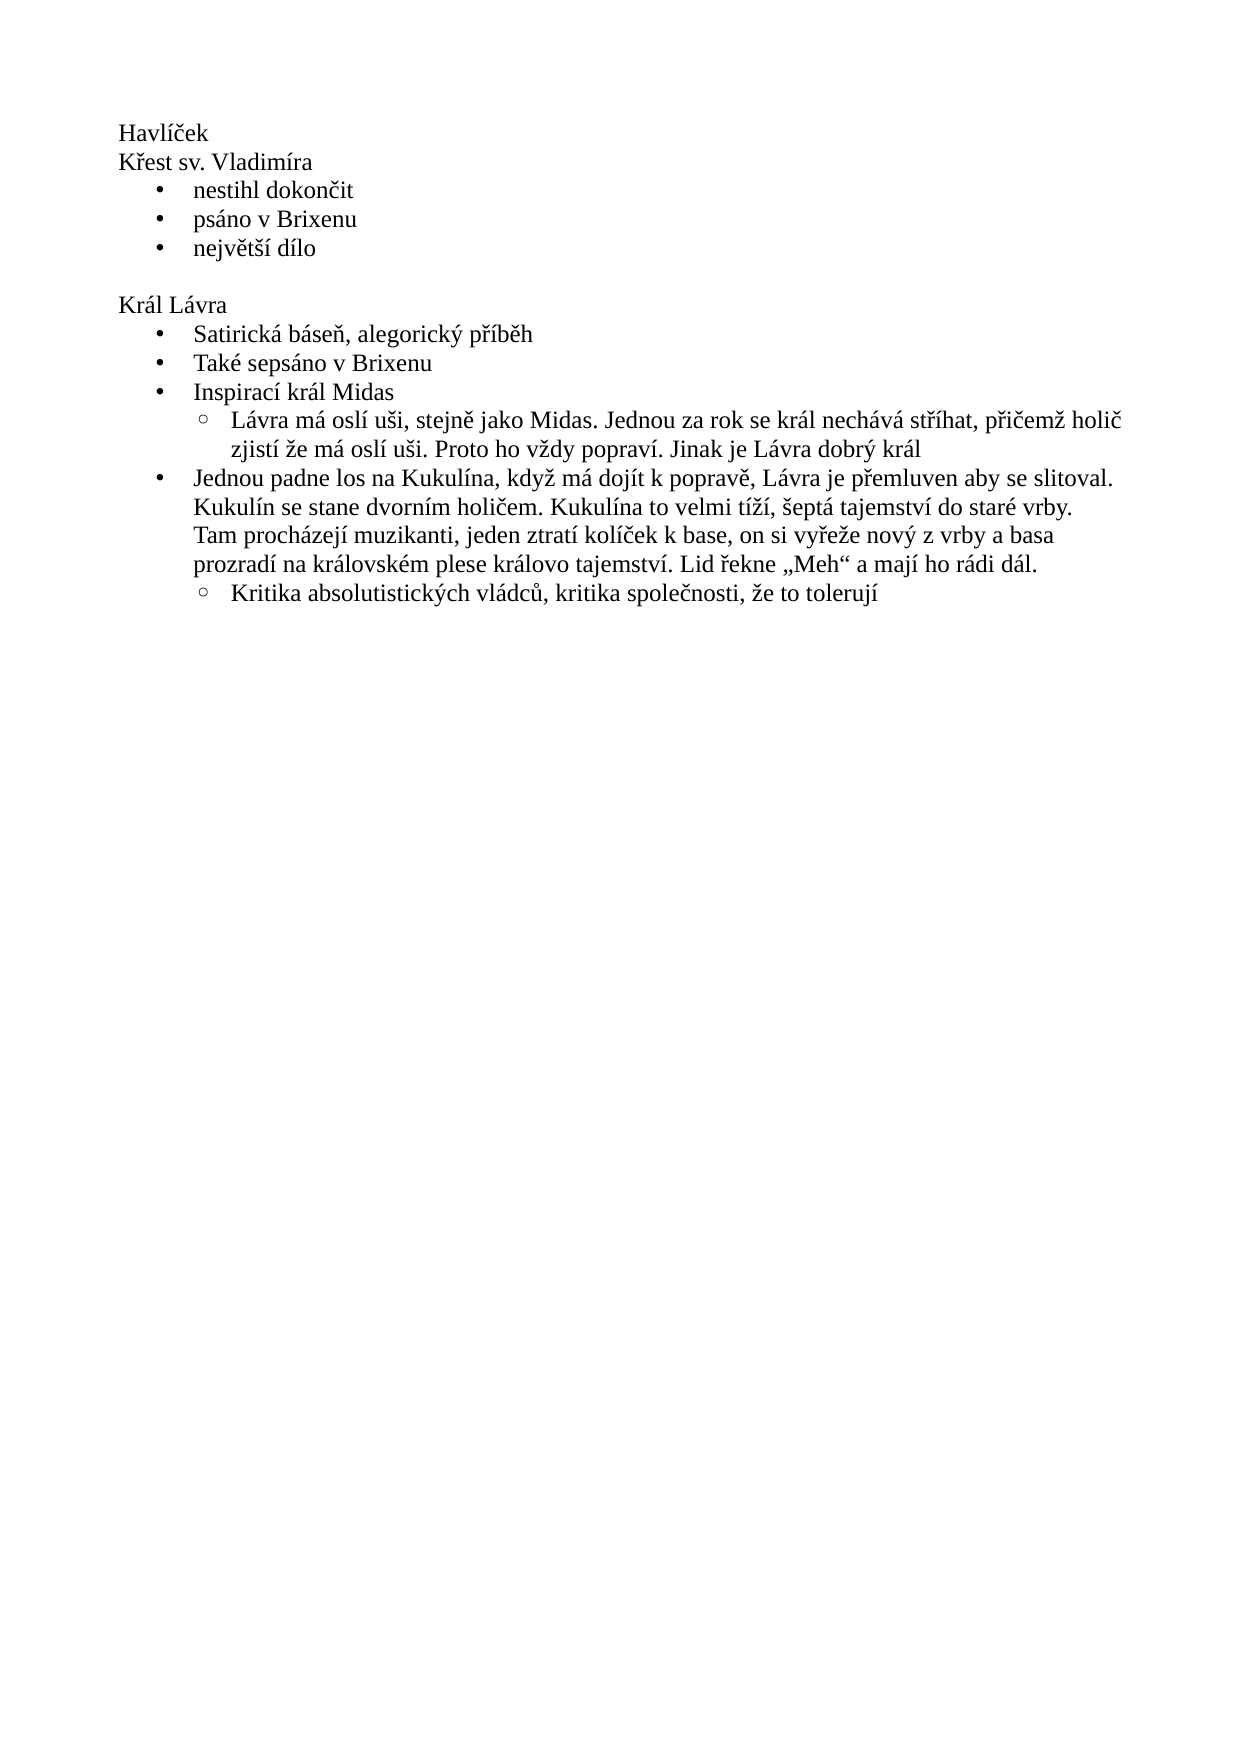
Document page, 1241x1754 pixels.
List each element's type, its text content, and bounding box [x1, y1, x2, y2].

text Král Lávra [118, 291, 1122, 319]
list nestihl dokončit [156, 176, 1122, 204]
list největší dílo [156, 233, 1122, 262]
list Satirická báseň, alegorický příběh [156, 319, 1122, 348]
list Lávra má oslí uši, stejně jako Midas. Jednou za rok se král nechává stříhat, přičemž holič zjistí že má oslí uši. Proto ho vždy popraví. Jinak je Lávra dobrý král [193, 406, 1122, 463]
list Kritika absolutistických vládců, kritika společnosti, že to tolerují [193, 578, 1122, 607]
list Jednou padne los na Kukulína, když má dojít k popravě, Lávra je přemluven aby se slitoval. Kukulín se stane dvorním holičem. Kukulína to velmi tíží, šeptá tajemství do staré vrby. Tam procházejí muzikanti, jeden ztratí kolíček k base, on si vyřeže nový z vrby a basa prozradí na královském plese královo tajemství. Lid řekne „Meh“ a mají ho rádi dál. [156, 463, 1122, 578]
text Křest sv. Vladimíra [118, 147, 1122, 176]
text Havlíček [118, 118, 1122, 147]
list Inspirací král Midas [156, 377, 1122, 406]
list Také sepsáno v Brixenu [156, 348, 1122, 377]
list psáno v Brixenu [156, 204, 1122, 233]
